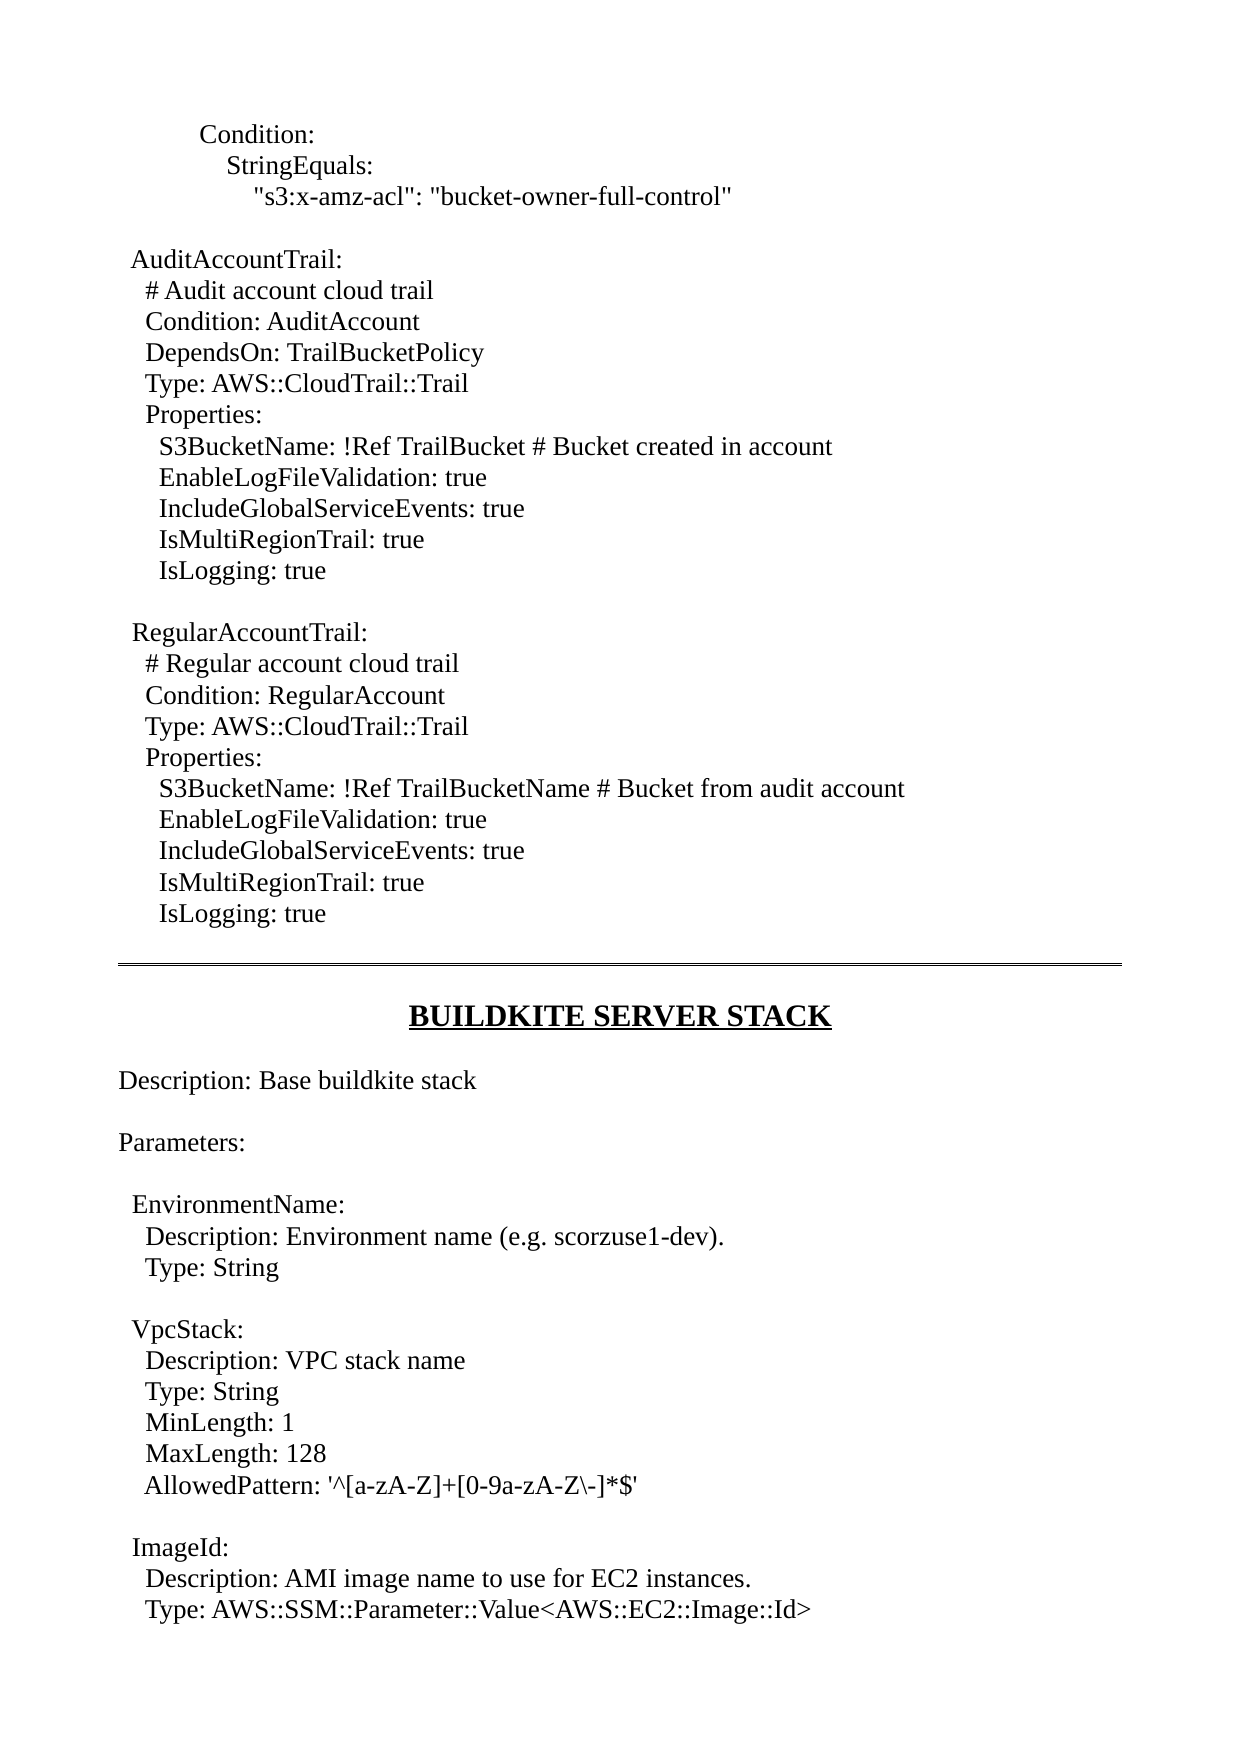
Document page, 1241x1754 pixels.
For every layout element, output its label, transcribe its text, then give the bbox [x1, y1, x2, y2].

text # Audit account cloud trail [118, 274, 1122, 305]
text IsMultiRegionTrail: true [118, 523, 1122, 554]
text S3BucketName: !Ref TrailBucket # Bucket created in account [118, 429, 1122, 461]
text EnvironmentName: [118, 1188, 1122, 1219]
text Type: AWS::CloudTrail::Trail [118, 367, 1122, 398]
text MinLength: 1 [118, 1406, 1122, 1438]
text RegularAccountTrail: [118, 616, 1122, 648]
text "s3:x-amz-acl": "bucket-owner-full-control" [118, 180, 1122, 212]
text DependsOn: TrailBucketPolicy [118, 336, 1122, 367]
text EnableLogFileValidation: true [118, 803, 1122, 834]
text IsLogging: true [118, 554, 1122, 585]
text AllowedPattern: '^[a-zA-Z]+[0-9a-zA-Z\-]*$' [118, 1469, 1122, 1500]
text AuditAccountTrail: [118, 243, 1122, 274]
text BUILDKITE SERVER STACK [118, 997, 1122, 1033]
text Description: Environment name (e.g. scorzuse1-dev). [118, 1219, 1122, 1251]
text Condition: [118, 118, 1122, 149]
text Type: AWS::SSM::Parameter::Value<AWS::EC2::Image::Id> [118, 1593, 1122, 1624]
text ImageId: [118, 1531, 1122, 1562]
text EnableLogFileValidation: true [118, 461, 1122, 492]
text Properties: [118, 398, 1122, 429]
text Properties: [118, 741, 1122, 772]
text IncludeGlobalServiceEvents: true [118, 834, 1122, 866]
text VpcStack: [118, 1313, 1122, 1344]
text Condition: RegularAccount [118, 679, 1122, 710]
text Description: Base buildkite stack [118, 1064, 1122, 1095]
text Description: VPC stack name [118, 1344, 1122, 1375]
text Type: String [118, 1251, 1122, 1282]
text S3BucketName: !Ref TrailBucketName # Bucket from audit account [118, 772, 1122, 803]
text Condition: AuditAccount [118, 305, 1122, 336]
text Description: AMI image name to use for EC2 instances. [118, 1562, 1122, 1593]
text StringEquals: [118, 149, 1122, 180]
text MaxLength: 128 [118, 1438, 1122, 1469]
text IncludeGlobalServiceEvents: true [118, 492, 1122, 523]
text Type: AWS::CloudTrail::Trail [118, 710, 1122, 741]
text IsLogging: true [118, 897, 1122, 928]
text Parameters: [118, 1126, 1122, 1157]
text # Regular account cloud trail [118, 648, 1122, 679]
text Type: String [118, 1375, 1122, 1406]
text IsMultiRegionTrail: true [118, 866, 1122, 897]
